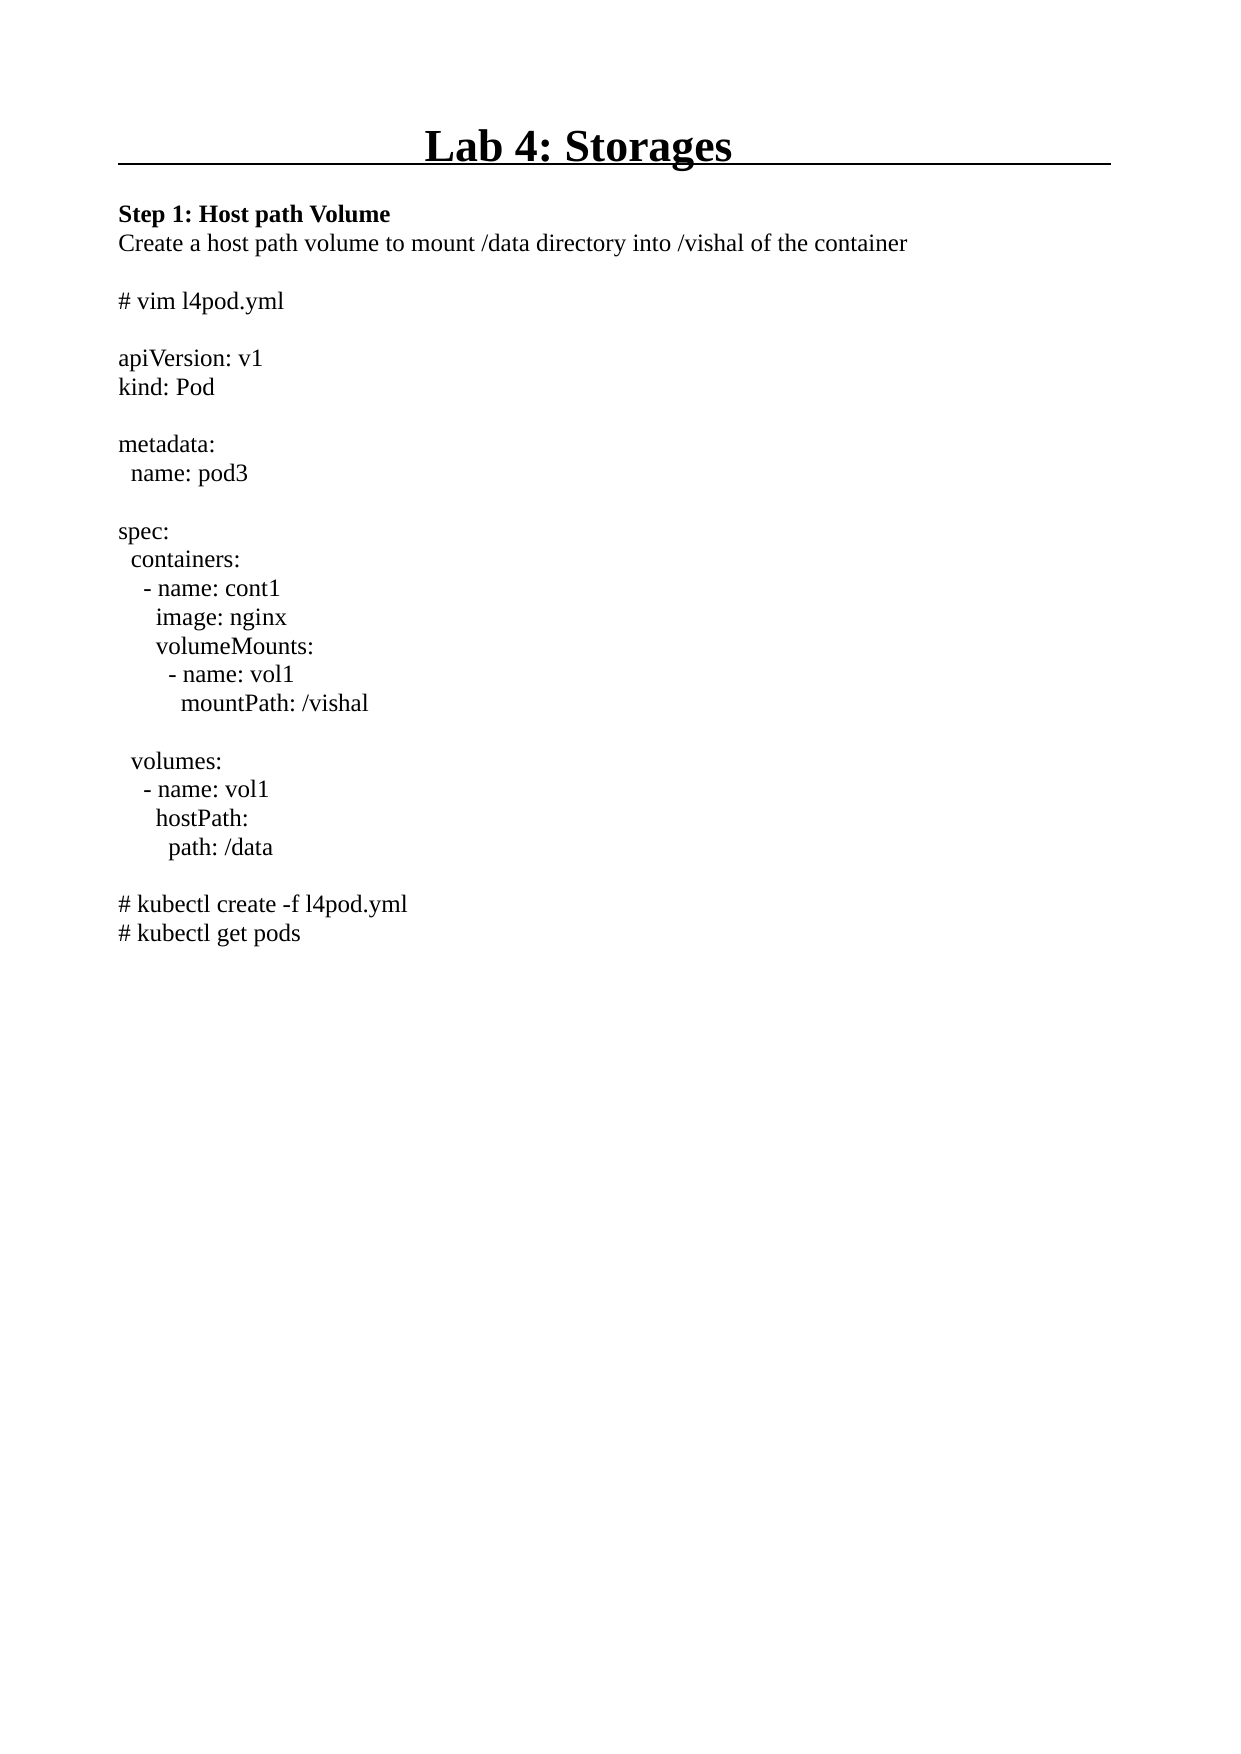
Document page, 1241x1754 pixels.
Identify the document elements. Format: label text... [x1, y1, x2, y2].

text # vim l4pod.yml [118, 286, 1122, 314]
text metadata: name: pod3 [118, 429, 1122, 487]
text mountPath: /vishal [118, 688, 1122, 717]
text image: nginx [118, 602, 1122, 631]
text spec: [118, 516, 1122, 544]
text path: /data [118, 832, 1122, 861]
text volumeMounts: [118, 631, 1122, 659]
text containers: [118, 544, 1122, 573]
text # kubectl create -f l4pod.yml # kubectl get pods [118, 889, 1122, 947]
text apiVersion: v1 kind: Pod [118, 343, 1122, 429]
text - name: vol1 [118, 659, 1122, 688]
text - name: vol1 [118, 774, 1122, 803]
text volumes: [118, 746, 1122, 774]
text - name: cont1 [118, 573, 1122, 602]
text Lab 4: Storages [118, 118, 1122, 171]
text Step 1: Host path Volume Create a host path volume to mount /data directory into /vishal of the container [118, 199, 1122, 257]
text hostPath: [118, 803, 1122, 832]
